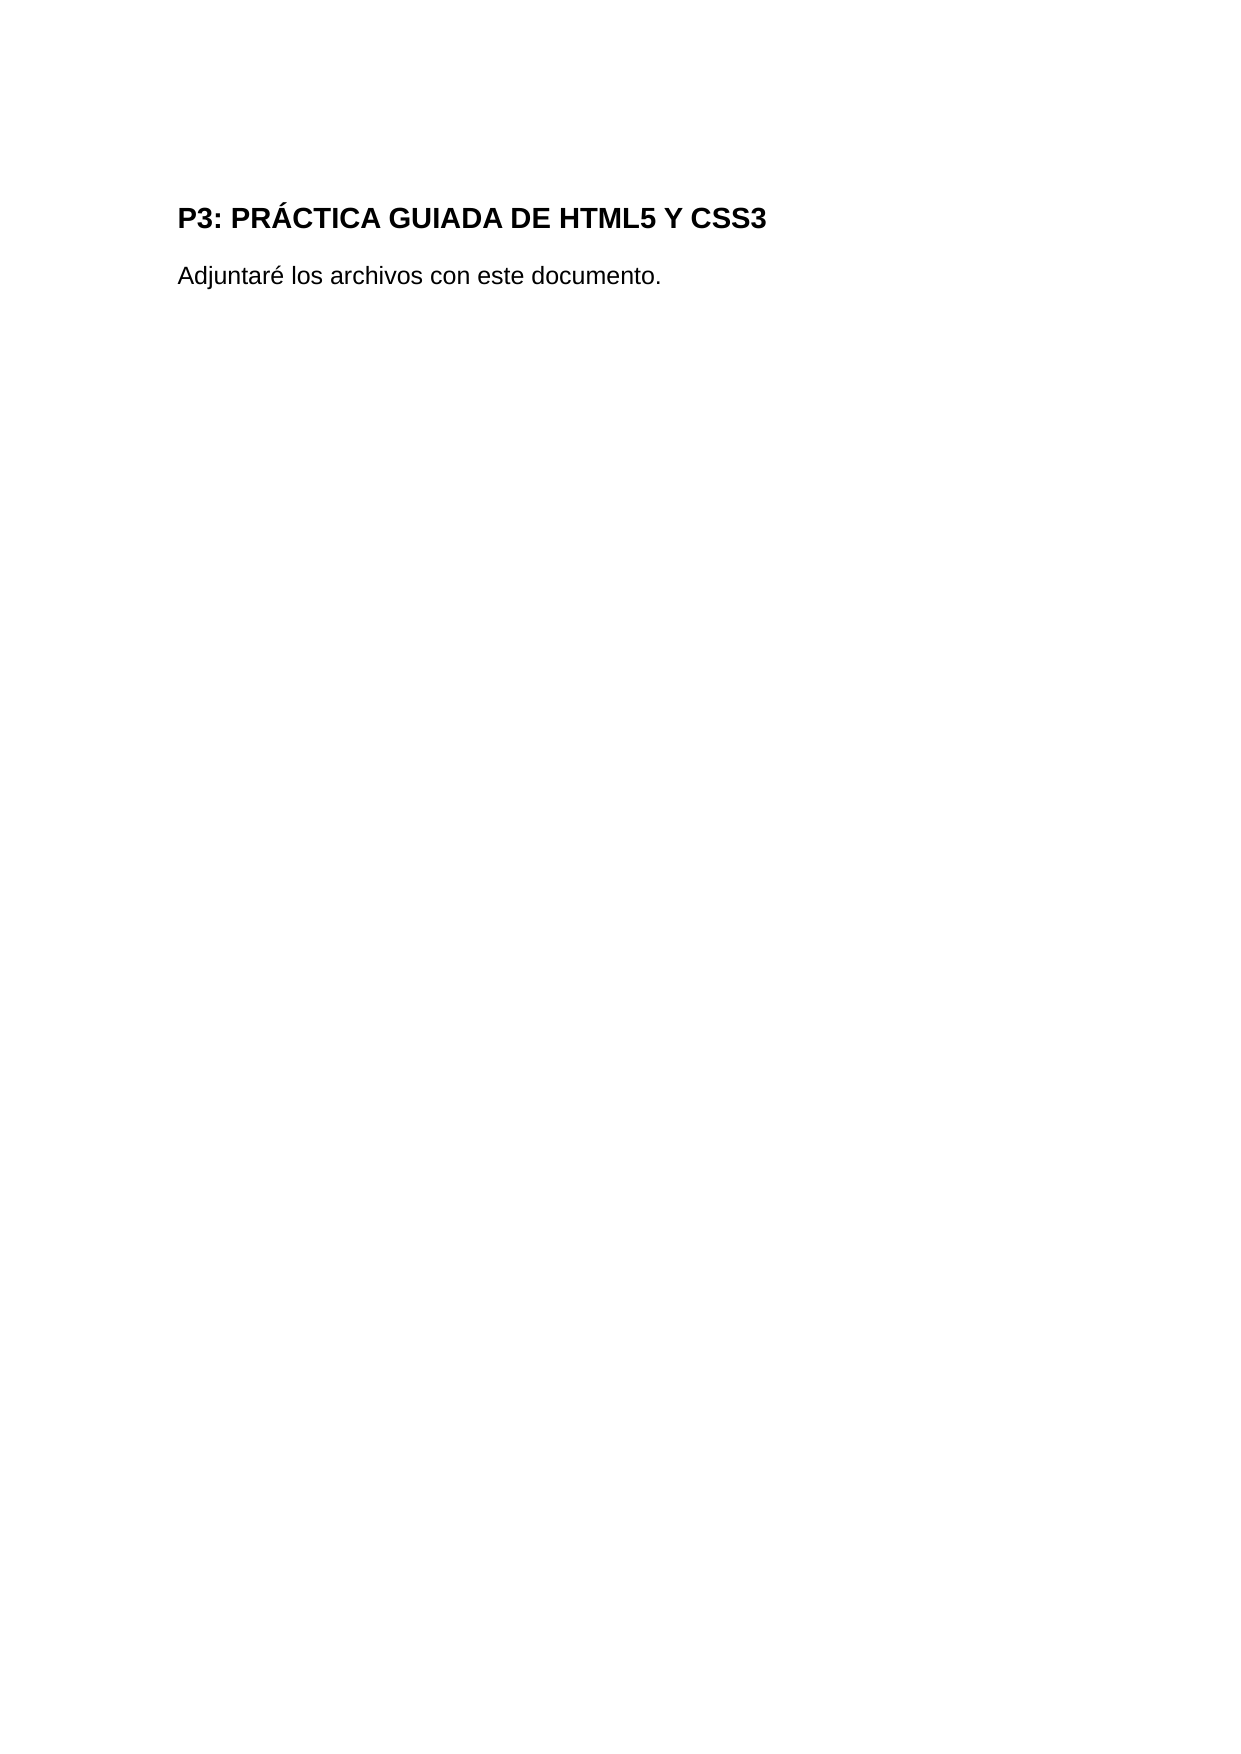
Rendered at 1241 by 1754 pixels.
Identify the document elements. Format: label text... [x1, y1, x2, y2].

text Adjuntaré los archivos con este documento. [177, 261, 1063, 289]
text P3: PRÁCTICA GUIADA DE HTML5 Y CSS3 [177, 201, 1063, 235]
